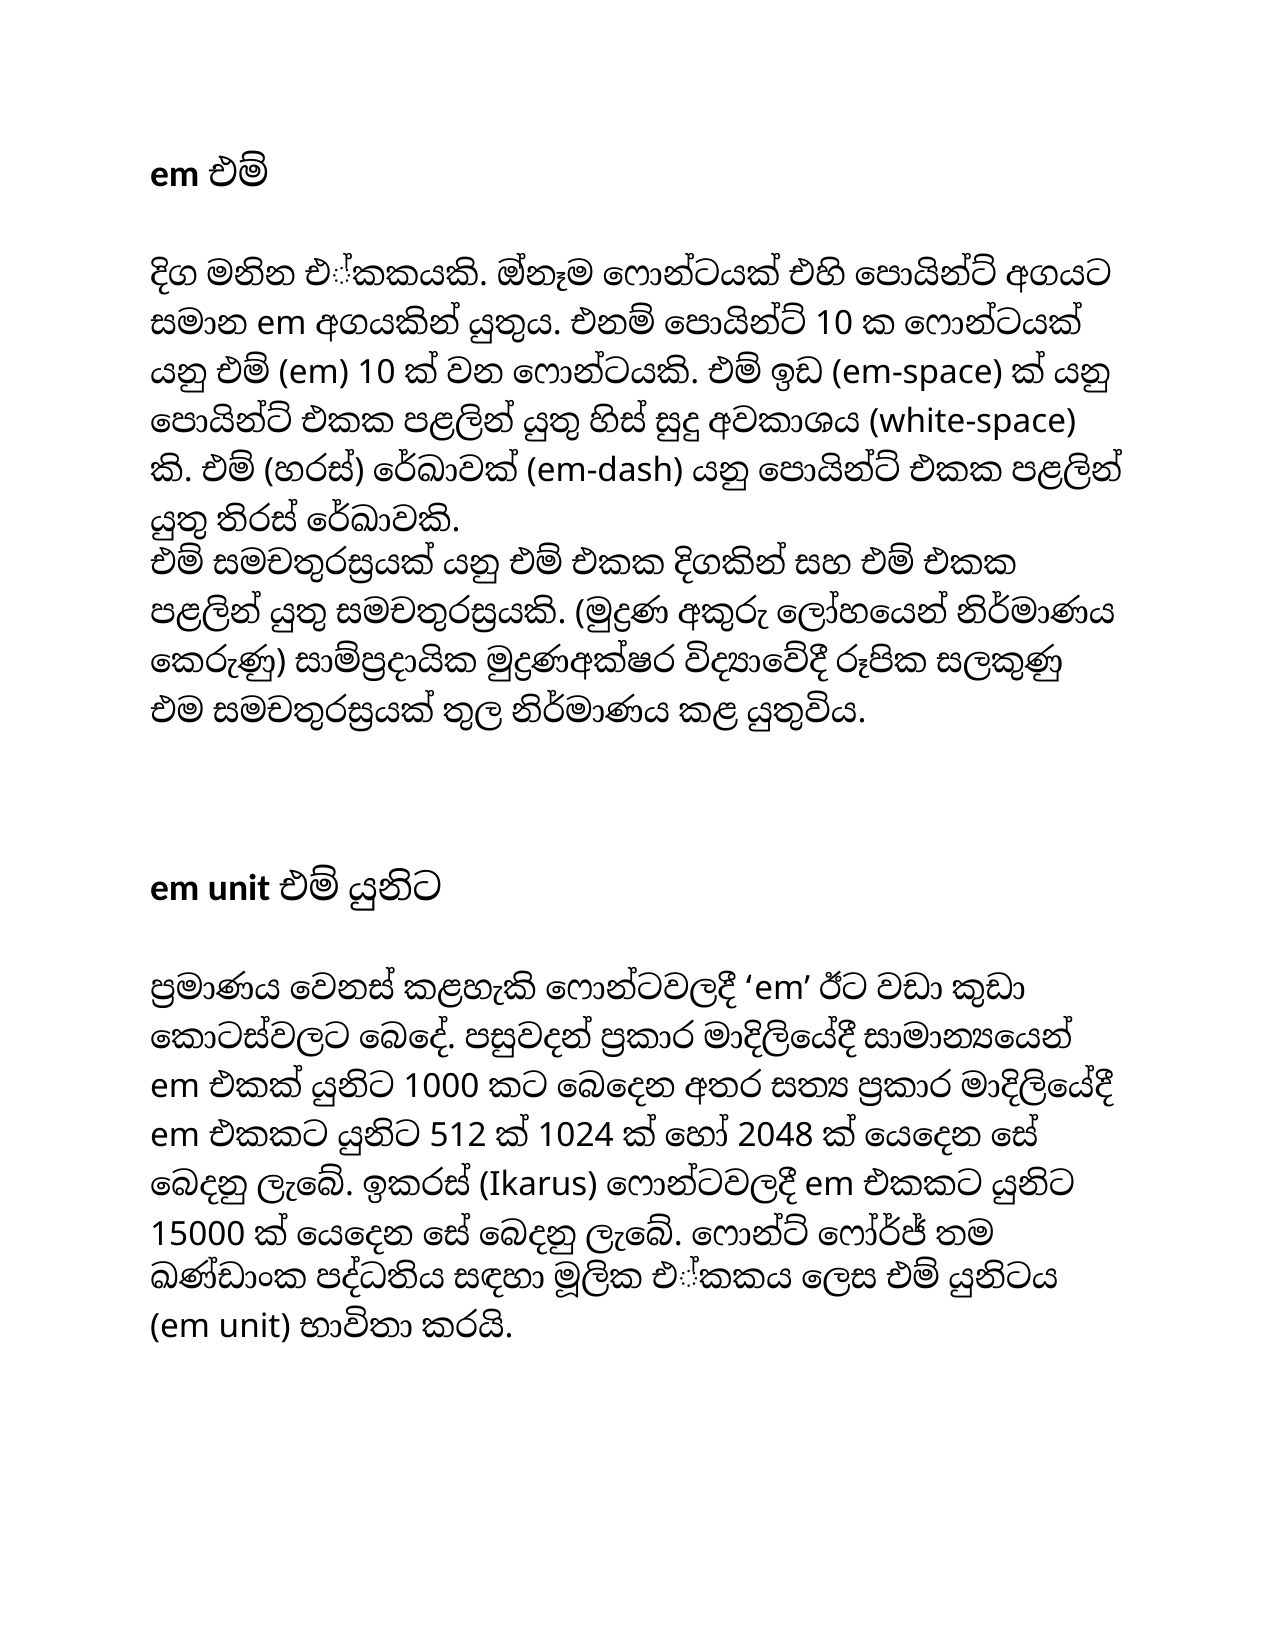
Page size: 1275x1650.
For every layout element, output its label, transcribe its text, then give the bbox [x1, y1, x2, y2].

text ප්‍රමාණය වෙනස් කළහැකි ෆොන්ටවලදී ‘em’ ඊට වඩා කුඩා කොටස්වලට බෙදේ. පසුවදන් ප්‍රකාර මාදිලියේදී සාමාන්‍යයෙන් em එකක් යුනිට 1000 කට බෙදෙන අතර සත්‍ය ප්‍රකාර මාදිලියේදී em එකකට යුනිට 512 ක් 1024 ක් හෝ 2048 ක් යෙදෙන සේ බෙදනු ලැබේ. ඉකරස් (Ikarus) ෆොන්ටවලදී em එකකට යුනිට 15000 ක් යෙදෙන සේ බෙදනු ලැබේ. ෆොන්ට් ෆෝර්ජ් තම ඛණ්ඩාංක පද්ධතිය සඳහා මූලික එ්කකය ලෙස එම් යුනිටය (em unit) භාවිතා කරයි. [150, 963, 1125, 1351]
text එම් සමචතුරස්‍රයක් යනු එම් එකක දිගකින් සහ එම් එකක පළලින් යුතු සමචතුරස්‍රයකි. (මුද්‍රණ අකුරු ලෝහයෙන් නිර්මාණය කෙරුණු) සාම්ප්‍රදායික මුද්‍රණඅක්ෂර විද්‍යාවේදී රූපික සලකුණු එම සමචතුරස්‍රයක් තුල නිර්මාණය කළ යුතුවිය. [150, 544, 1125, 736]
subtitle em එම් [150, 150, 1125, 196]
subtitle em unit එම් යුනිට [150, 864, 1125, 910]
text දිග මනින එ්කකයකි. ඔ්නෑම ෆොන්ටයක් එහි පොයින්ට් අගයට සමාන em අගයකින් යුතුය. එනම් පොයින්ට් 10 ක ෆොන්ටයක් යනු එම් (em) 10 ක් වන ෆොන්ටයකි. එම් ඉඩ (em-space) ක් යනු පොයින්ට් එකක පළලින් යුතු හිස් සුදු අවකාශය (white-space) කි. එම් (හරස්) රේඛාවක් (em-dash) යනු පොයින්ට් එකක පළලින් යුතු තිරස් රේඛාවකි. [150, 249, 1125, 544]
